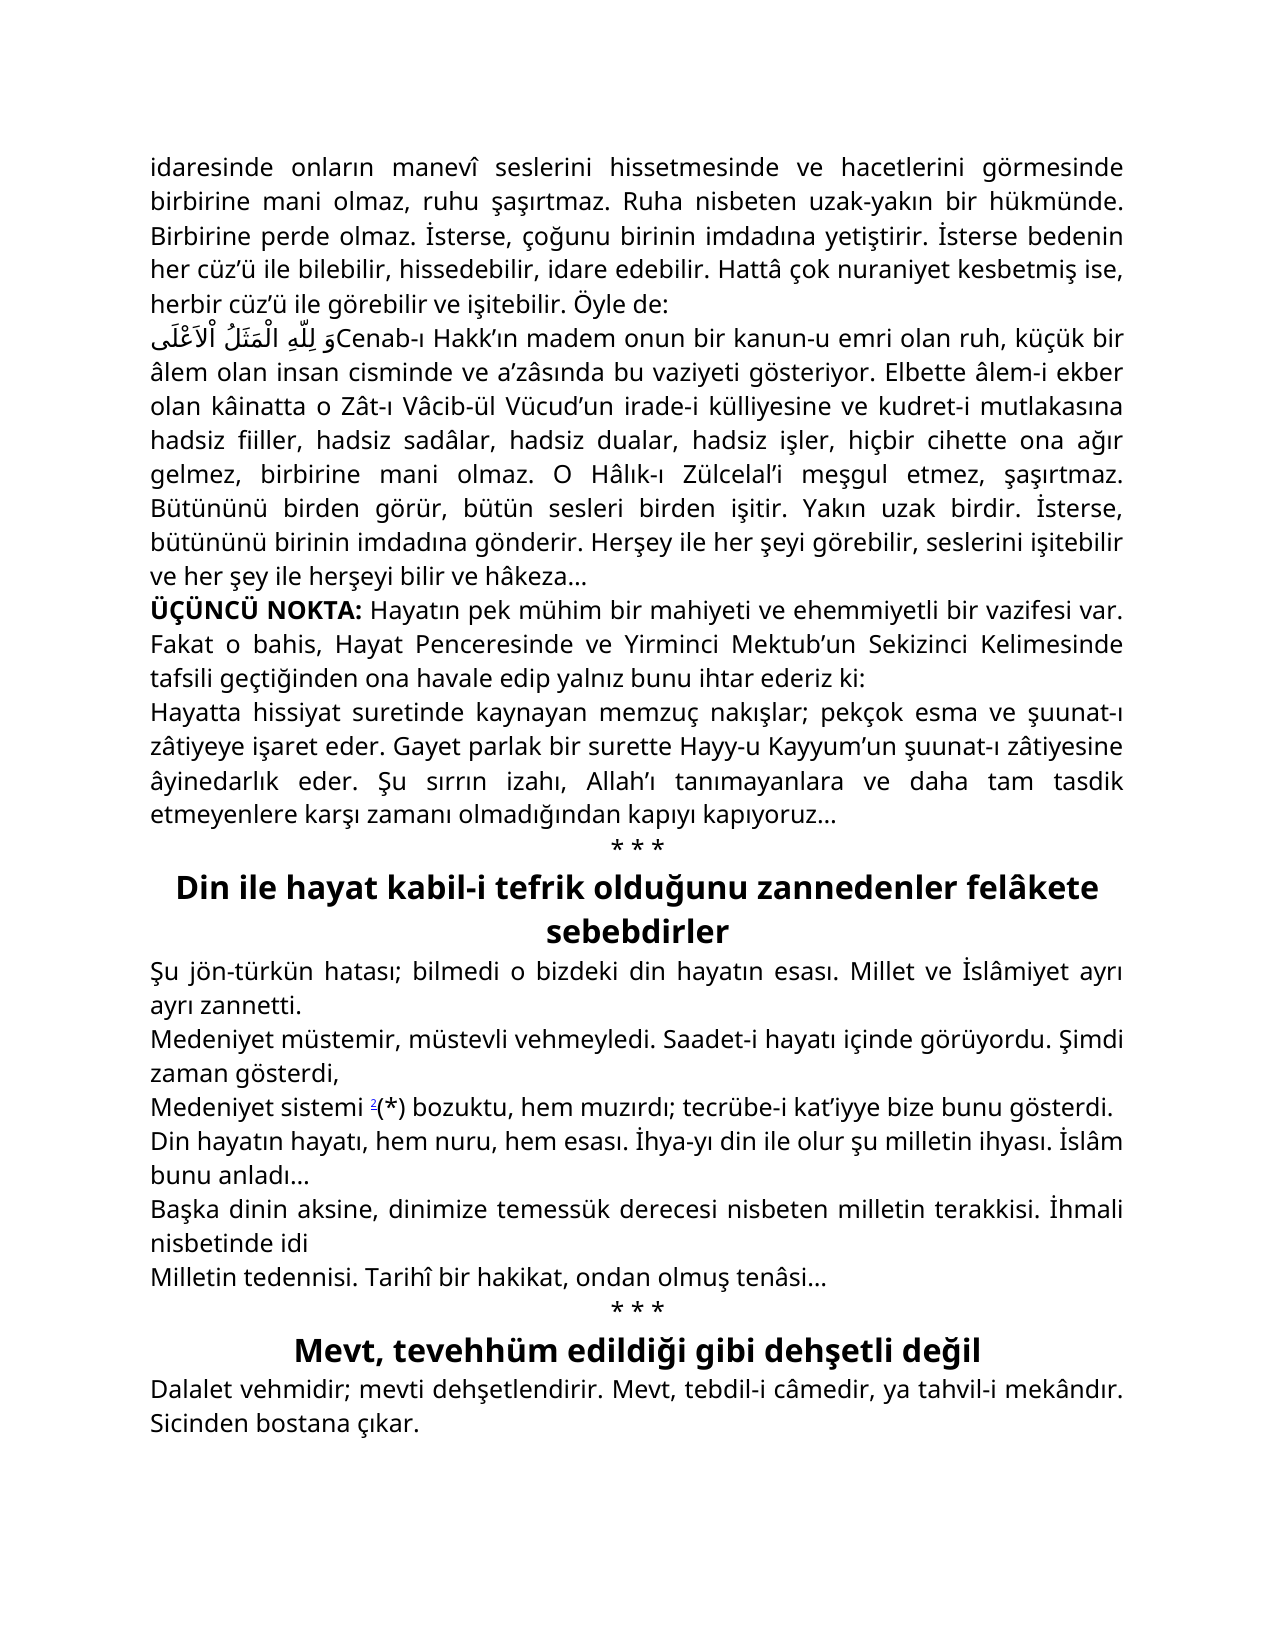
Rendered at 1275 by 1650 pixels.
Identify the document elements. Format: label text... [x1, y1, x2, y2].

text * * * [150, 831, 1125, 865]
subtitle Mevt, tevehhüm edildiği gibi dehşetli değil [150, 1328, 1125, 1372]
text idaresinde onların manevî seslerini hissetmesinde ve hacetlerini görmesinde birbirine mani olmaz, ruhu şaşırtmaz. Ruha nisbeten uzak-yakın bir hükmünde. Birbirine perde olmaz. İsterse, çoğunu birinin imdadına yetiştirir. İsterse bedenin her cüz’ü ile bilebilir, hissedebilir, idare edebilir. Hattâ çok nuraniyet kesbetmiş ise, herbir cüz’ü ile görebilir ve işitebilir. Öyle de: [150, 150, 1125, 320]
text ÜÇÜNCÜ NOKTA: Hayatın pek mühim bir mahiyeti ve ehemmiyetli bir vazifesi var. Fakat o bahis, Hayat Penceresinde ve Yirminci Mektub’un Sekizinci Kelimesinde tafsili geçtiğinden ona havale edip yalnız bunu ihtar ederiz ki: [150, 593, 1125, 695]
text Dalalet vehmidir; mevti dehşetlendirir. Mevt, tebdil-i câmedir, ya tahvil-i mekândır. Sicinden bostana çıkar. [150, 1372, 1125, 1440]
text Başka dinin aksine, dinimize temessük derecesi nisbeten milletin terakkisi. İhmali nisbetinde idi [150, 1192, 1125, 1260]
text Medeniyet sistemi 2(*) bozuktu, hem muzırdı; tecrübe-i kat’iyye bize bunu gösterdi. [150, 1089, 1125, 1123]
text وَ لِلّهِ الْمَثَلُ اْلاَعْلَىCenab-ı Hakk’ın madem onun bir kanun-u emri olan ruh, küçük bir âlem olan insan cisminde ve a’zâsında bu vaziyeti gösteriyor. Elbette âlem-i ekber olan kâinatta o Zât-ı Vâcib-ül Vücud’un irade-i külliyesine ve kudret-i mutlakasına hadsiz fiiller, hadsiz sadâlar, hadsiz dualar, hadsiz işler, hiçbir cihette ona ağır gelmez, birbirine mani olmaz. O Hâlık-ı Zülcelal’i meşgul etmez, şaşırtmaz. Bütününü birden görür, bütün sesleri birden işitir. Yakın uzak birdir. İsterse, bütününü birinin imdadına gönderir. Herşey ile her şeyi görebilir, seslerini işitebilir ve her şey ile herşeyi bilir ve hâkeza… [150, 320, 1125, 593]
text * * * [150, 1294, 1125, 1328]
text Milletin tedennisi. Tarihî bir hakikat, ondan olmuş tenâsi… [150, 1260, 1125, 1294]
text Din hayatın hayatı, hem nuru, hem esası. İhya-yı din ile olur şu milletin ihyası. İslâm bunu anladı… [150, 1123, 1125, 1192]
text Hayatta hissiyat suretinde kaynayan memzuç nakışlar; pekçok esma ve şuunat-ı zâtiyeye işaret eder. Gayet parlak bir surette Hayy-u Kayyum’un şuunat-ı zâtiyesine âyinedarlık eder. Şu sırrın izahı, Allah’ı tanımayanlara ve daha tam tasdik etmeyenlere karşı zamanı olmadığından kapıyı kapıyoruz… [150, 695, 1125, 831]
subtitle Din ile hayat kabil-i tefrik olduğunu zannedenler felâkete sebebdirler [150, 865, 1125, 953]
text Medeniyet müstemir, müstevli vehmeyledi. Saadet-i hayatı içinde görüyordu. Şimdi zaman gösterdi, [150, 1021, 1125, 1089]
text Şu jön-türkün hatası; bilmedi o bizdeki din hayatın esası. Millet ve İslâmiyet ayrı ayrı zannetti. [150, 953, 1125, 1021]
